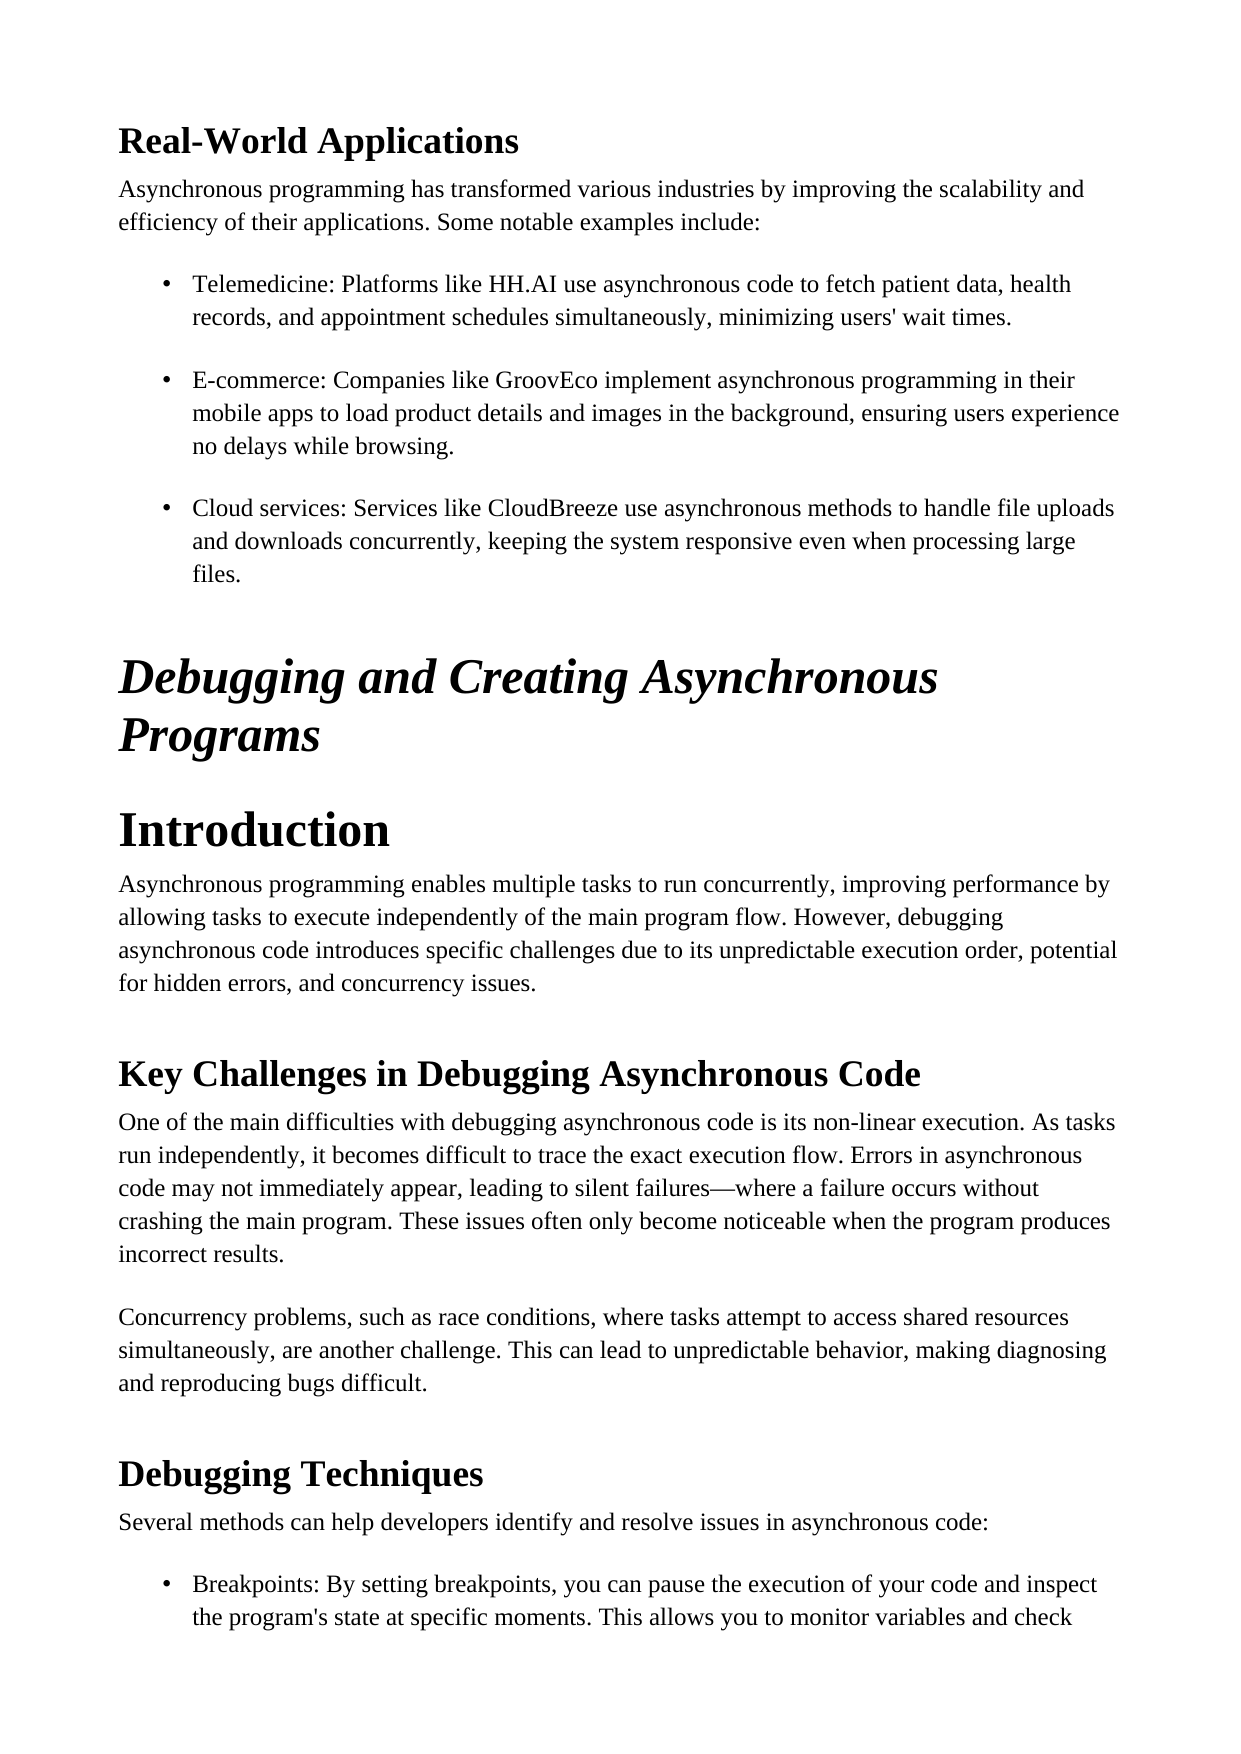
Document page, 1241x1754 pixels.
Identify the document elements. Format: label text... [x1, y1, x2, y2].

list Telemedicine: Platforms like HH.AI use asynchronous code to fetch patient data, health records, and appointment schedules simultaneously, minimizing users' wait times. [162, 269, 1122, 331]
text Concurrency problems, such as race conditions, where tasks attempt to access shared resources simultaneously, are another challenge. This can lead to unpredictable behavior, making diagnosing and reproducing bugs difficult. [118, 1302, 1122, 1397]
subtitle Introduction [118, 799, 1122, 857]
list E-commerce: Companies like GroovEco implement asynchronous programming in their mobile apps to load product details and images in the background, ensuring users experience no delays while browsing. [162, 365, 1122, 459]
list Cloud services: Services like CloudBreeze use asynchronous methods to handle file uploads and downloads concurrently, keeping the system responsive even when processing large files. [162, 493, 1122, 588]
subtitle Debugging Techniques [118, 1451, 1122, 1494]
text Asynchronous programming has transformed various industries by improving the scalability and efficiency of their applications. Some notable examples include: [118, 174, 1122, 236]
text Asynchronous programming enables multiple tasks to run concurrently, improving performance by allowing tasks to execute independently of the main program flow. However, debugging asynchronous code introduces specific challenges due to its unpredictable execution order, potential for hidden errors, and concurrency issues. [118, 869, 1122, 997]
subtitle Debugging and Creating Asynchronous Programs [118, 647, 1122, 762]
list Breakpoints: By setting breakpoints, you can pause the execution of your code and inspect the program's state at specific moments. This allows you to monitor variables and check [162, 1569, 1122, 1631]
subtitle Real-World Applications [118, 118, 1122, 161]
subtitle Key Challenges in Debugging Asynchronous Code [118, 1052, 1122, 1095]
text Several methods can help developers identify and resolve issues in asynchronous code: [118, 1507, 1122, 1536]
text One of the main difficulties with debugging asynchronous code is its non-linear execution. As tasks run independently, it becomes difficult to trace the exact execution flow. Errors in asynchronous code may not immediately appear, leading to silent failures—where a failure occurs without crashing the main program. These issues often only become noticeable when the program produces incorrect results. [118, 1107, 1122, 1268]
